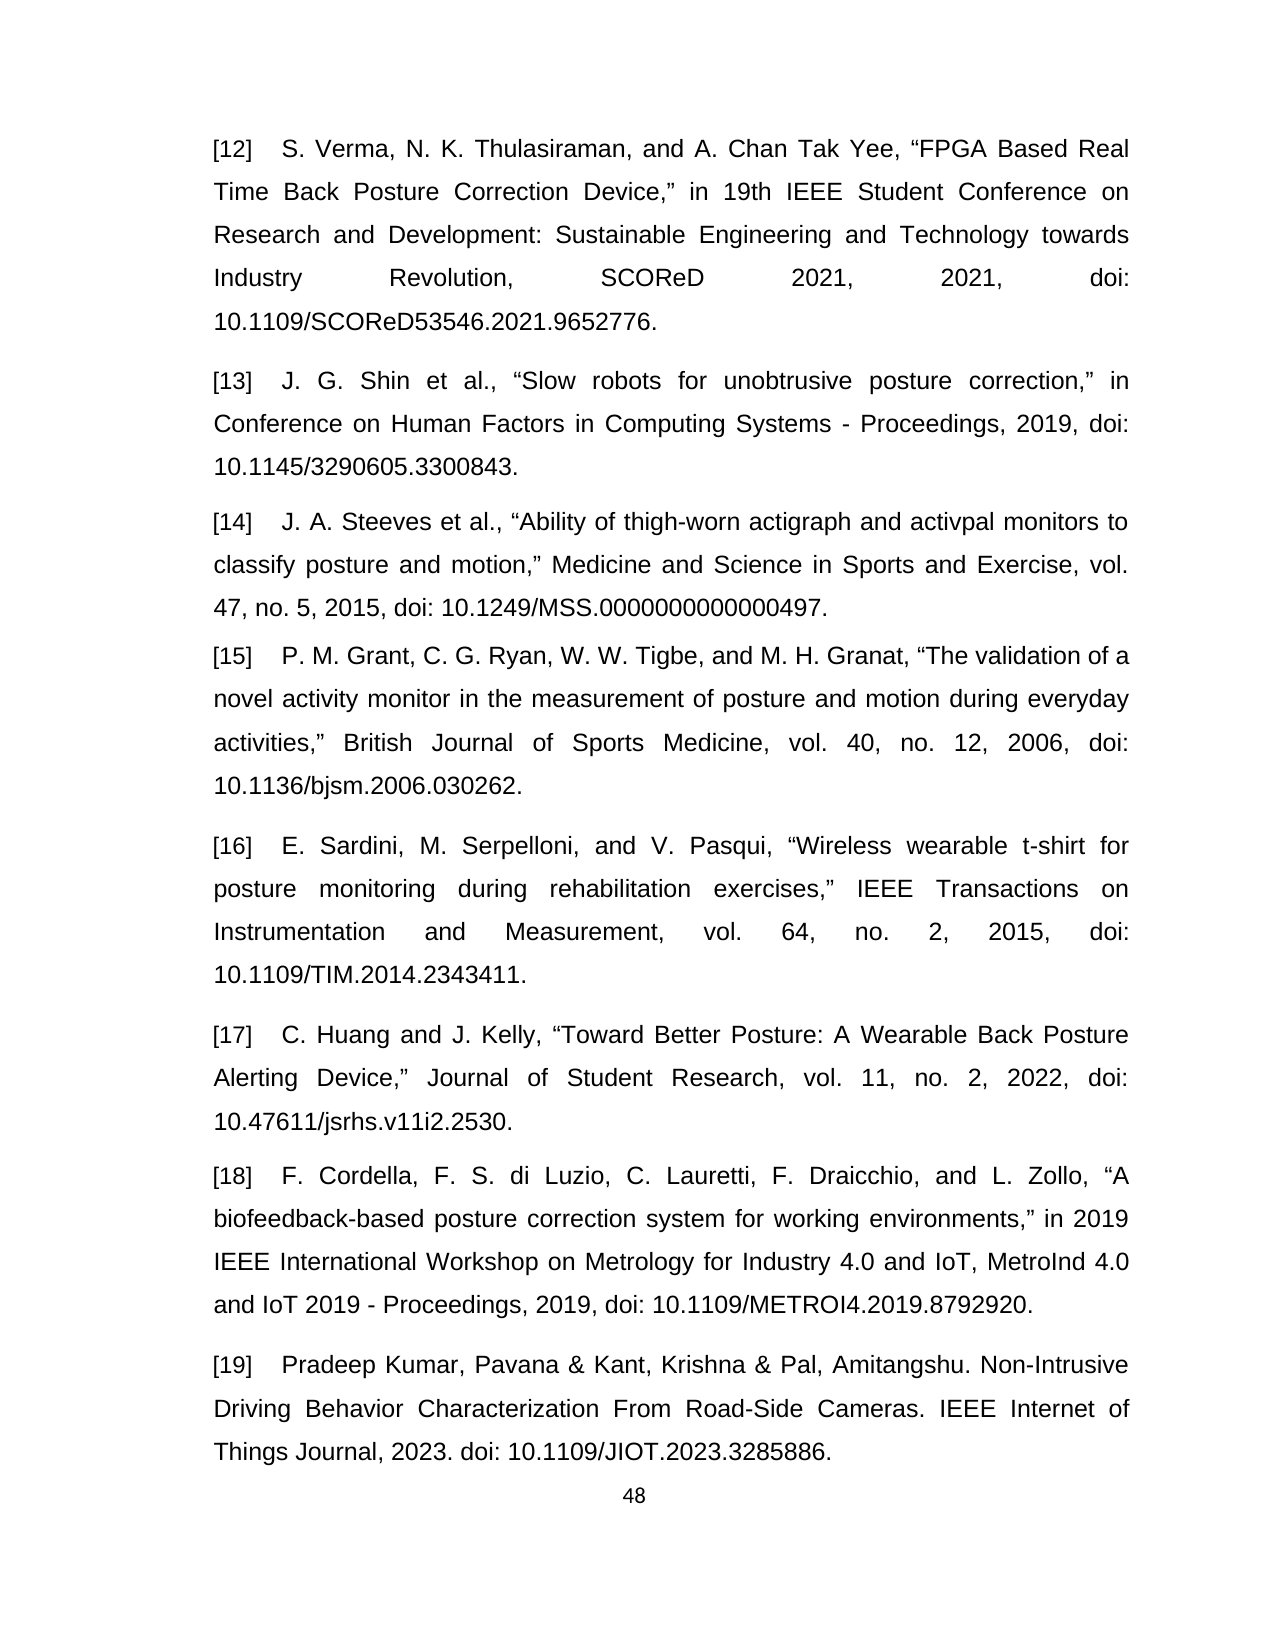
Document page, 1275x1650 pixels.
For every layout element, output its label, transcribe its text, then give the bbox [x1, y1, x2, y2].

list Pradeep Kumar, Pavana & Kant, Krishna & Pal, Amitangshu. Non-Intrusive Driving Behavior Characterization From Road-Side Cameras. IEEE Internet of Things Journal, 2023. doi: 10.1109/JIOT.2023.3285886. [212, 1351, 1131, 1466]
list S. Verma, N. K. Thulasiraman, and A. Chan Tak Yee, “FPGA Based Real Time Back Posture Correction Device,” in 19th IEEE Student Conference on Research and Development: Sustainable Engineering and Technology towards Industry Revolution, SCOReD 2021, 2021, doi: 10.1109/SCOReD53546.2021.9652776. [212, 134, 1131, 335]
list P. M. Grant, C. G. Ryan, W. W. Tigbe, and M. H. Granat, “The validation of a novel activity monitor in the measurement of posture and motion during everyday activities,” British Journal of Sports Medicine, vol. 40, no. 12, 2006, doi: 10.1136/bjsm.2006.030262. [212, 641, 1131, 799]
list F. Cordella, F. S. di Luzio, C. Lauretti, F. Draicchio, and L. Zollo, “A biofeedback-based posture correction system for working environments,” in 2019 IEEE International Workshop on Metrology for Industry 4.0 and IoT, MetroInd 4.0 and IoT 2019 - Proceedings, 2019, doi: 10.1109/METROI4.2019.8792920. [212, 1161, 1131, 1319]
list J. G. Shin et al., “Slow robots for unobtrusive posture correction,” in Conference on Human Factors in Computing Systems - Proceedings, 2019, doi: 10.1145/3290605.3300843. [212, 366, 1131, 481]
list J. A. Steeves et al., “Ability of thigh-worn actigraph and activpal monitors to classify posture and motion,” Medicine and Science in Sports and Exercise, vol. 47, no. 5, 2015, doi: 10.1249/MSS.0000000000000497. [212, 507, 1131, 622]
list E. Sardini, M. Serpelloni, and V. Pasqui, “Wireless wearable t-shirt for posture monitoring during rehabilitation exercises,” IEEE Transactions on Instrumentation and Measurement, vol. 64, no. 2, 2015, doi: 10.1109/TIM.2014.2343411. [212, 831, 1131, 989]
list C. Huang and J. Kelly, “Toward Better Posture: A Wearable Back Posture Alerting Device,” Journal of Student Research, vol. 11, no. 2, 2022, doi: 10.47611/jsrhs.v11i2.2530. [212, 1020, 1131, 1135]
